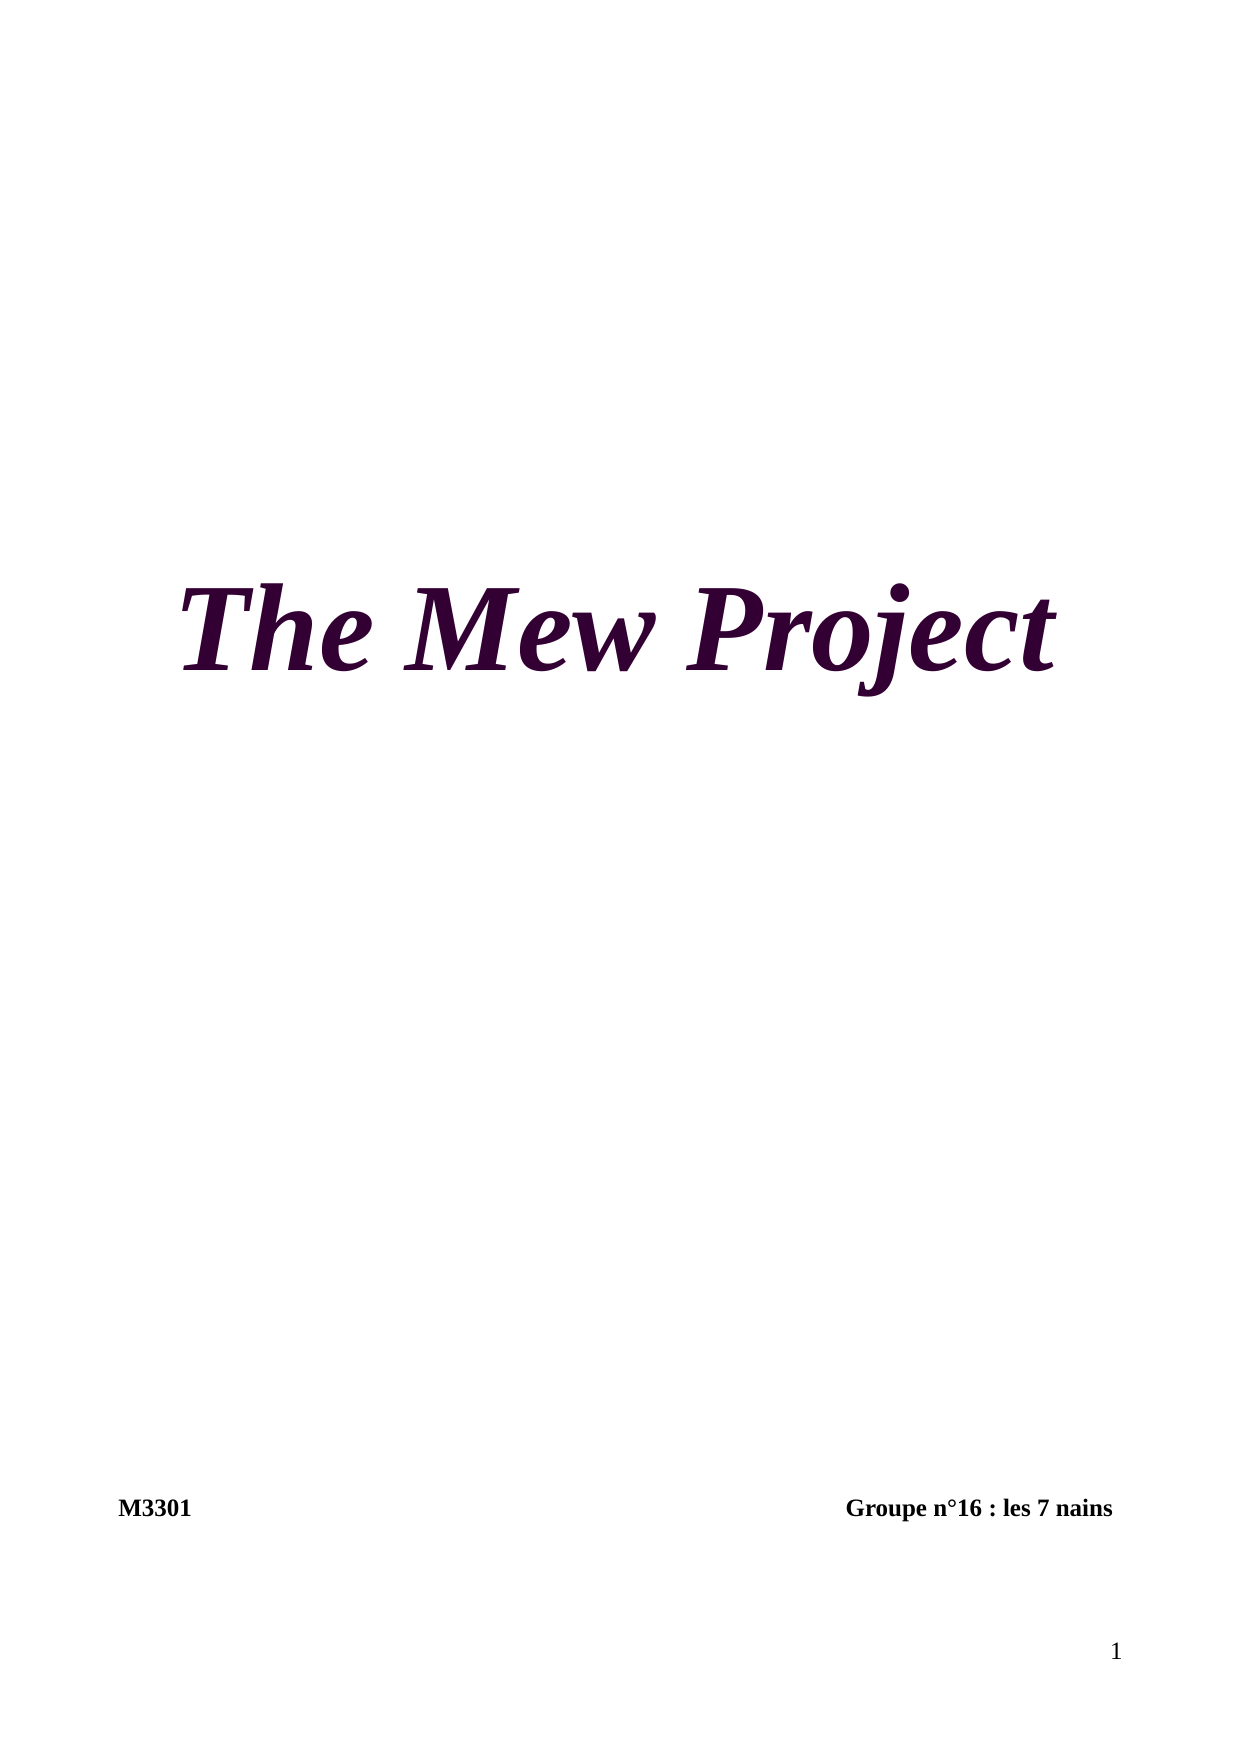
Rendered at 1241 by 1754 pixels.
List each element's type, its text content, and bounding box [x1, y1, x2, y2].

text The Mew Project [118, 554, 1122, 698]
text M3301 Groupe n°16 : les 7 nains [118, 1493, 1122, 1522]
